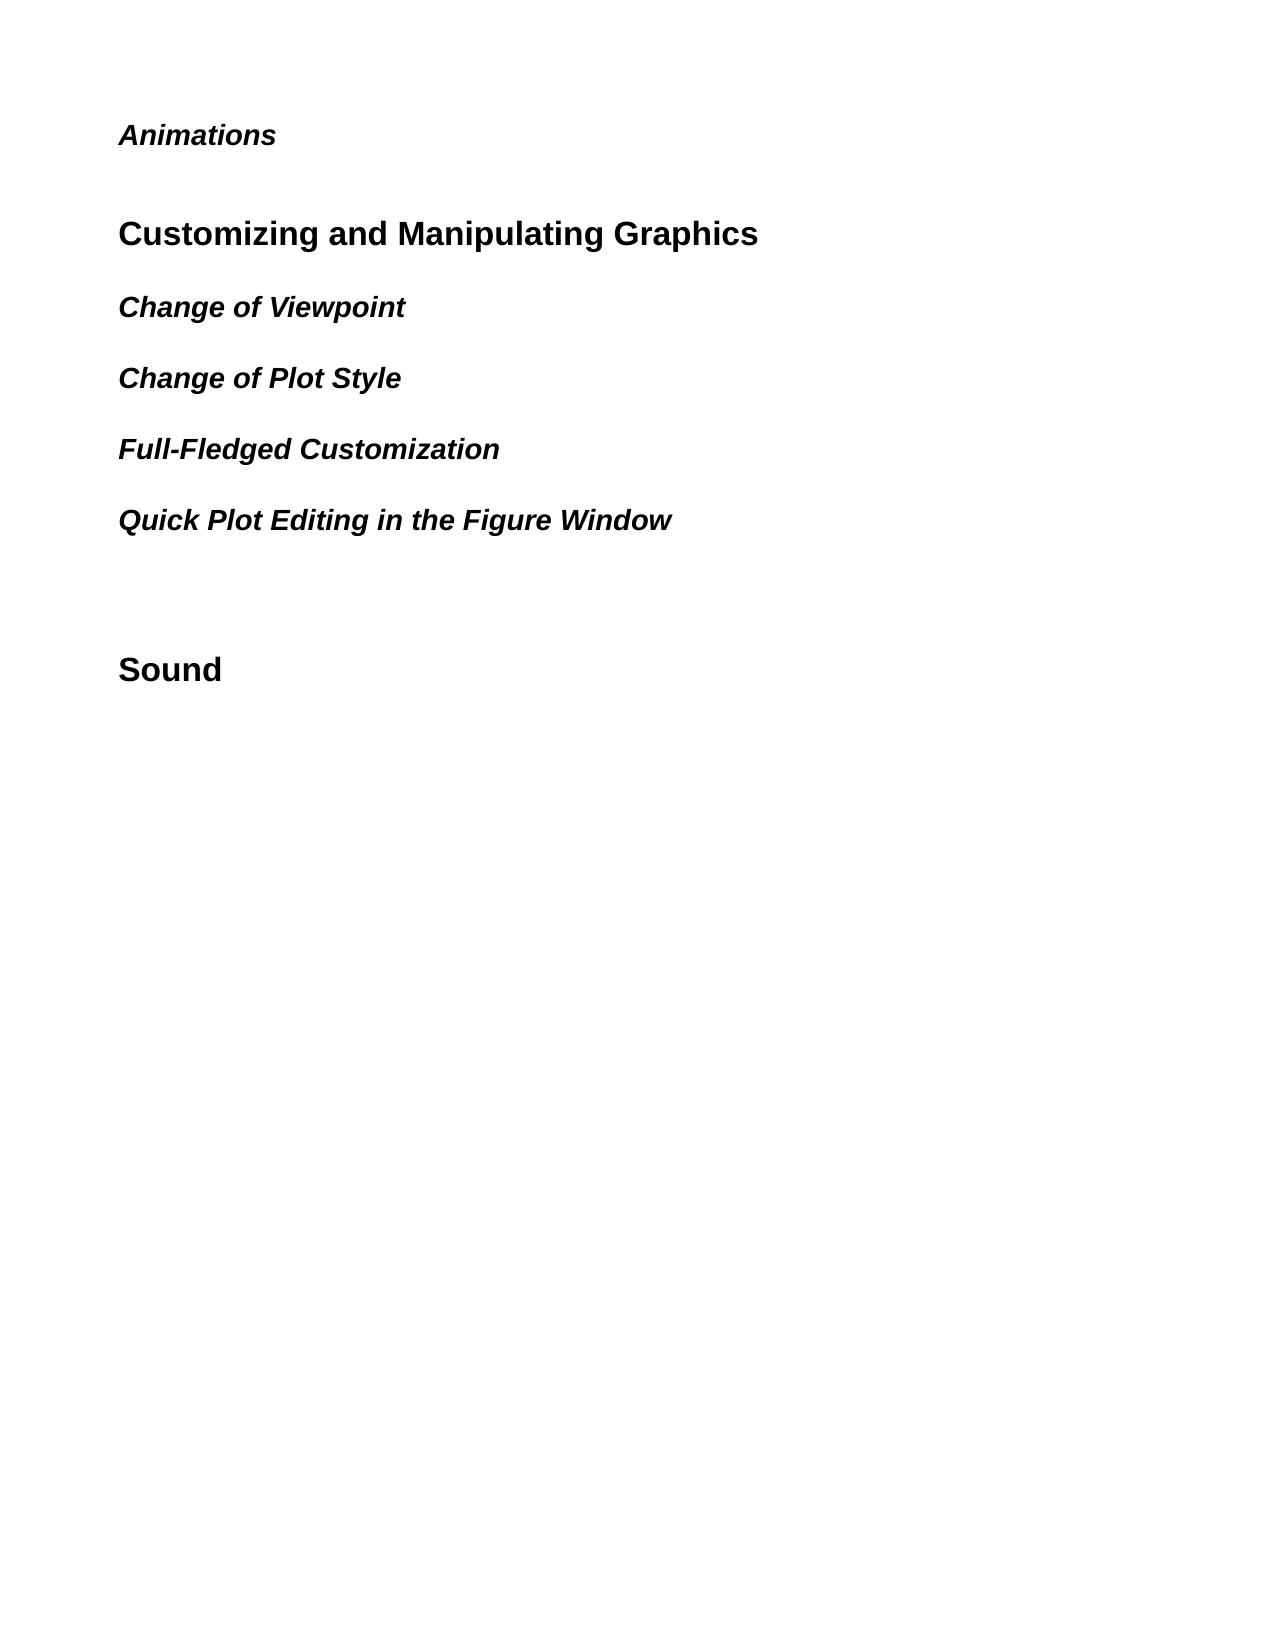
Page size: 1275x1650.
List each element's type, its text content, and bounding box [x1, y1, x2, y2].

subtitle Animations [118, 118, 1157, 152]
subtitle Quick Plot Editing in the Figure Window [118, 503, 1157, 536]
subtitle Change of Plot Style [118, 361, 1157, 394]
subtitle Customizing and Manipulating Graphics [118, 213, 1157, 252]
subtitle Full-Fledged Customization [118, 432, 1157, 465]
subtitle Change of Viewpoint [118, 289, 1157, 323]
subtitle Sound [118, 650, 1157, 688]
